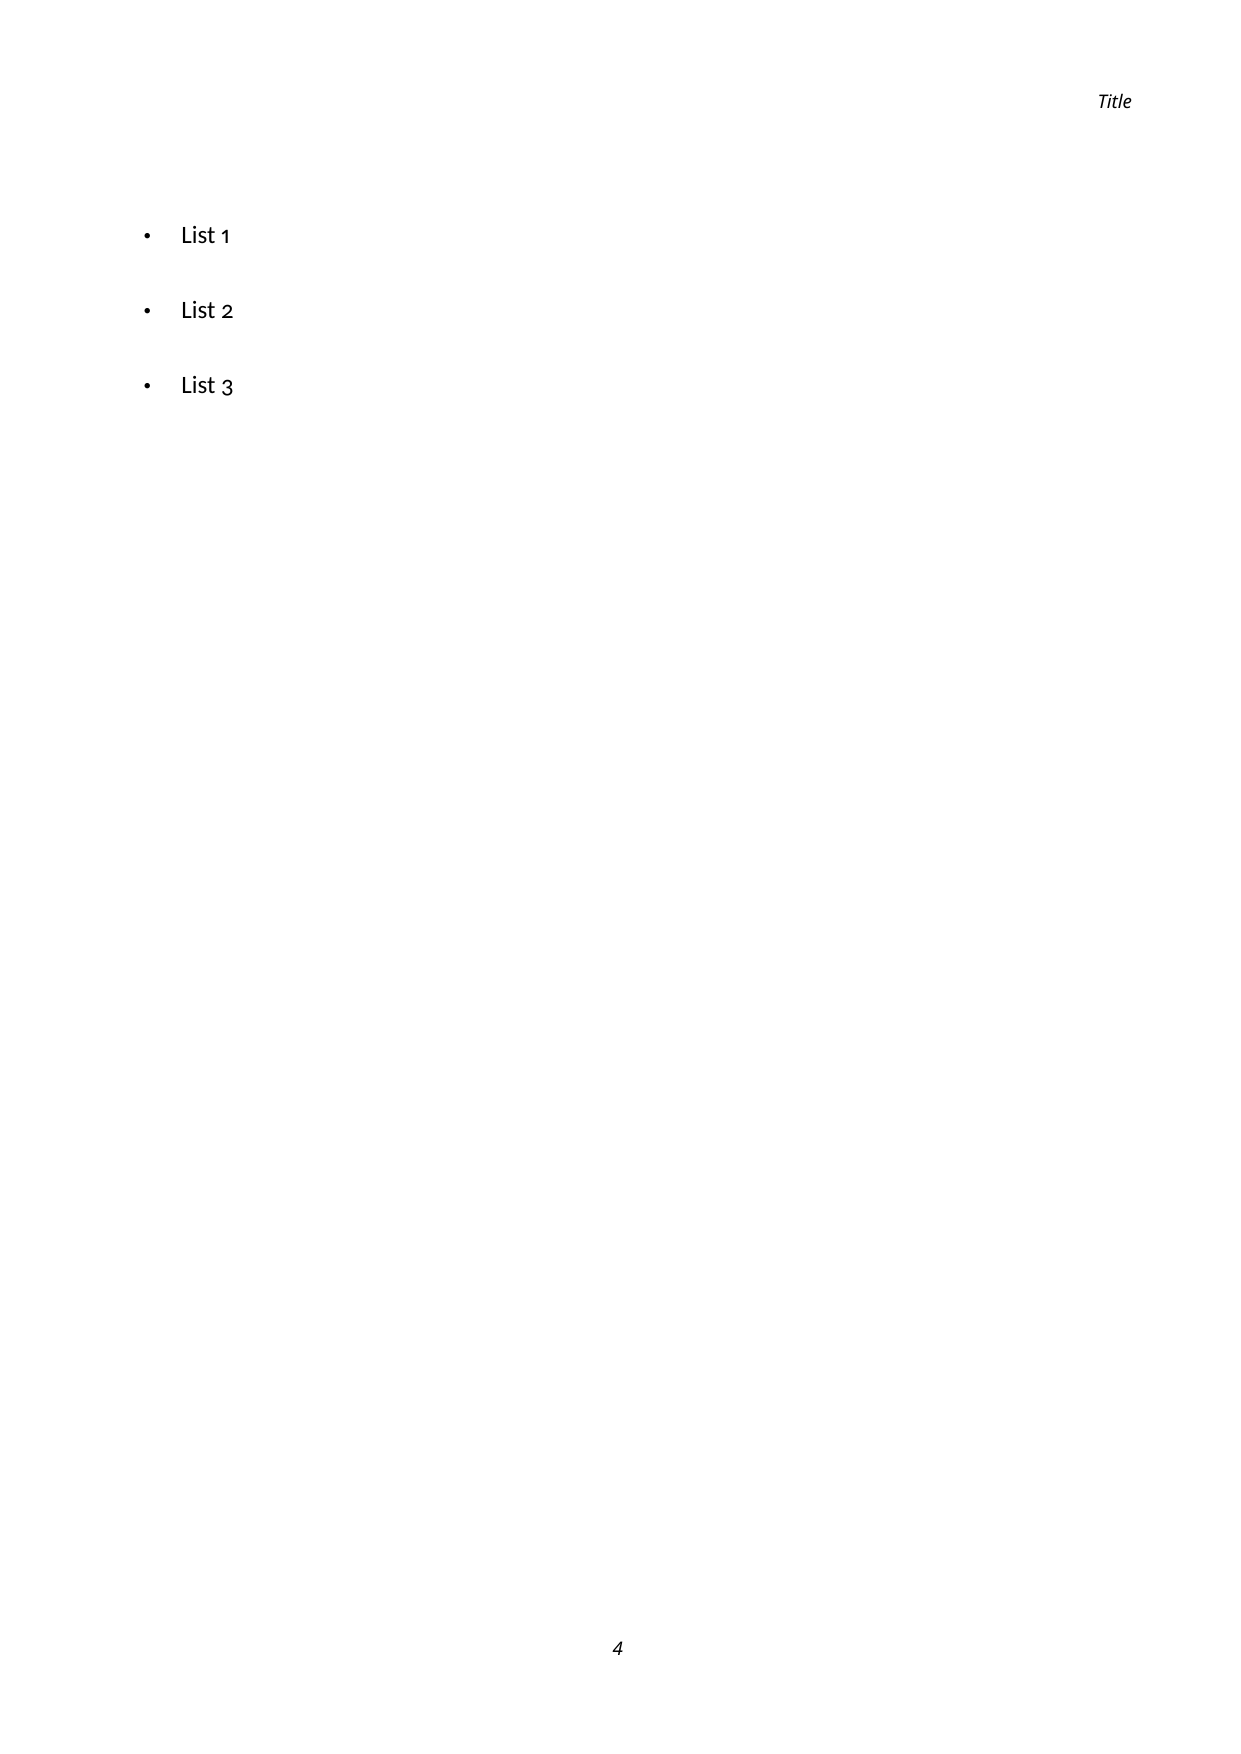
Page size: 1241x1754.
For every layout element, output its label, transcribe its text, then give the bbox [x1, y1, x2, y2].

list List 2 [144, 294, 1134, 324]
list List 3 [144, 369, 1134, 400]
list List 1 [144, 219, 1134, 249]
